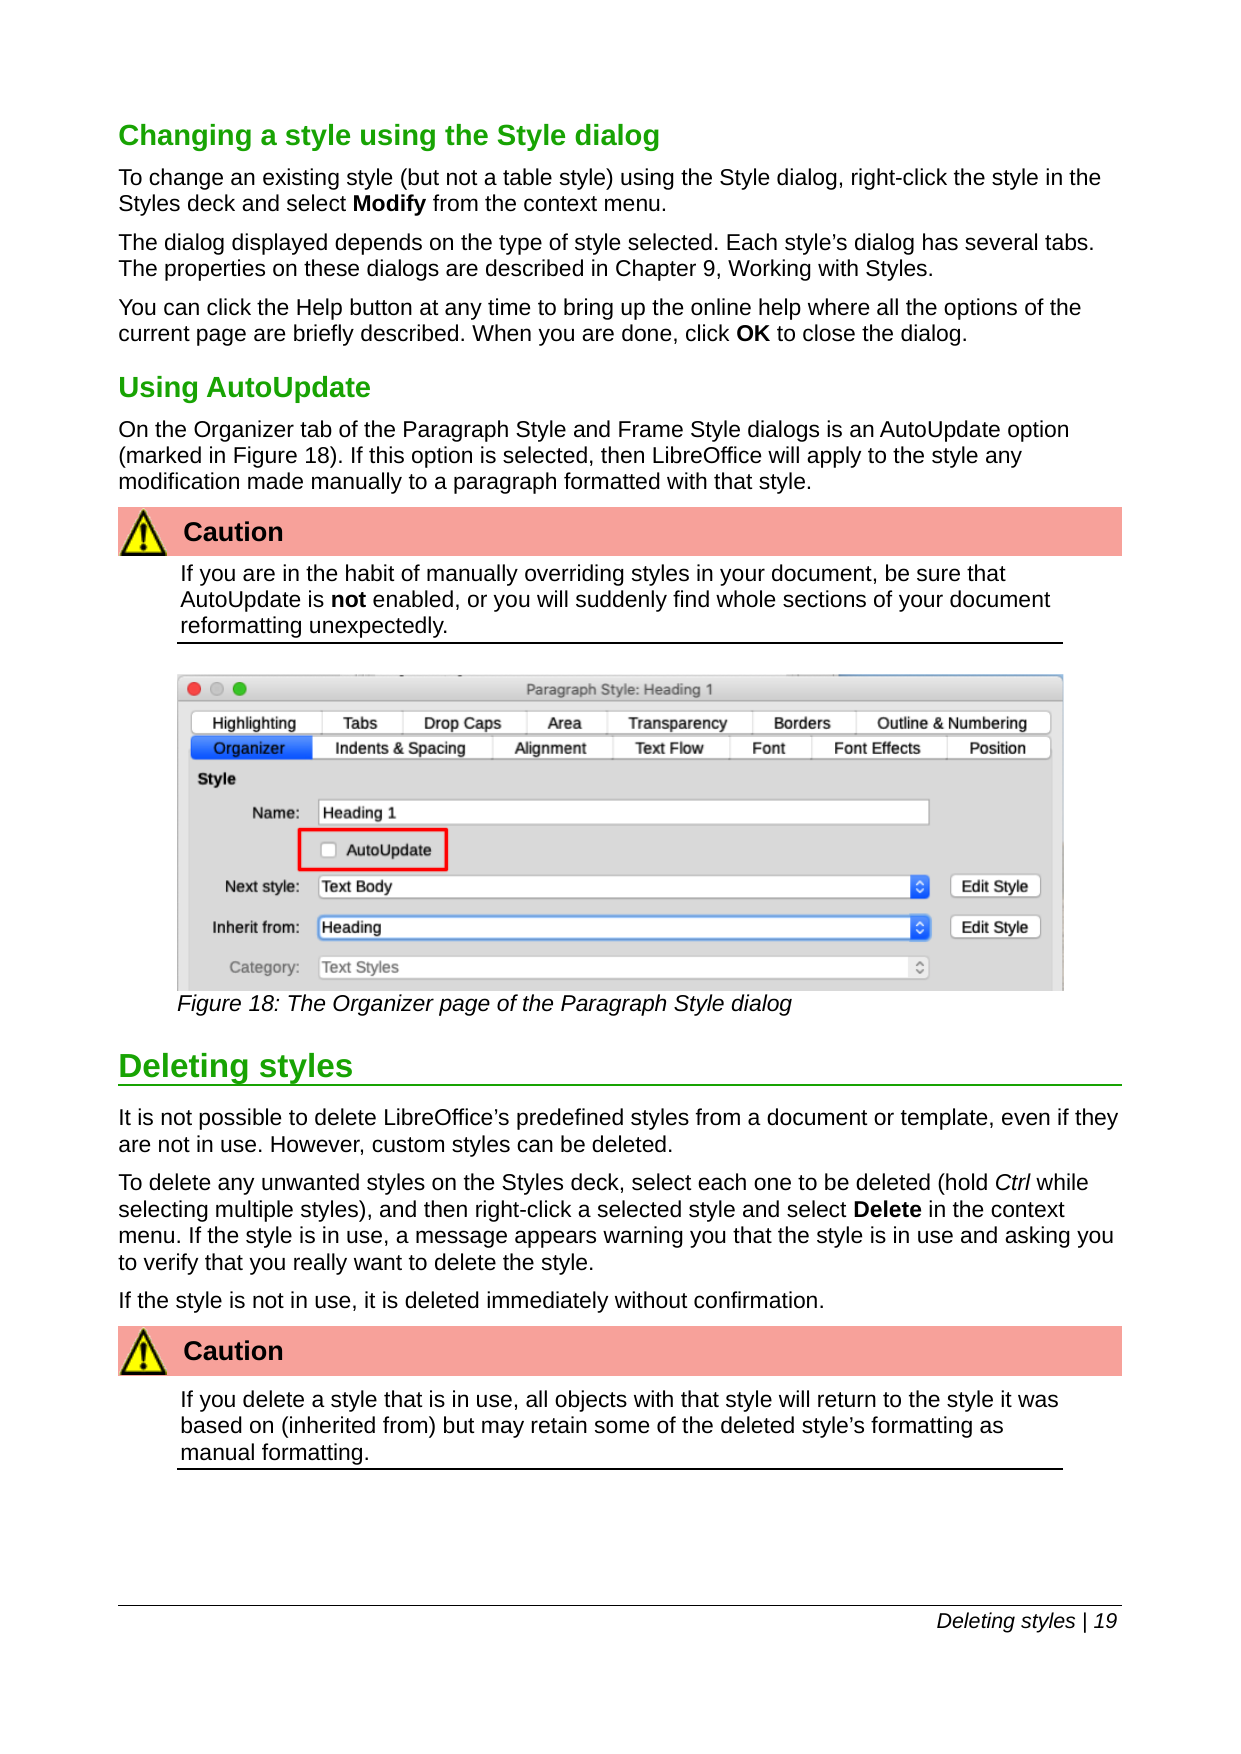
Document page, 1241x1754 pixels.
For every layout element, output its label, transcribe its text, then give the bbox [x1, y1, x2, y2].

picture [176, 673, 1064, 991]
text You can click the Help button at any time to bring up the online help where all the options of the current page are briefly described. When you are done, click OK to close the dialog. [118, 294, 1122, 347]
text It is not possible to delete LibreOffice’s predefined styles from a document or template, even if they are not in use. However, custom styles can be deleted. [118, 1104, 1122, 1157]
subtitle Deleting styles [118, 1046, 1122, 1084]
text The dialog displayed depends on the type of style selected. Each style’s dialog has several tabs. The properties on these dialogs are described in Chapter 9, Working with Styles. [118, 229, 1122, 281]
subtitle Caution [118, 1326, 1122, 1376]
text If you delete a style that is in use, all objects with that style will return to the style it was based on (inherited from) but may retain some of the deleted style’s formatting as manual formatting. [177, 1383, 1063, 1468]
subtitle Using AutoUpdate [118, 370, 1122, 404]
picture [119, 1327, 167, 1375]
text If you are in the habit of manually overriding styles in your document, be sure that AutoUpdate is not enabled, or you will suddenly find whole sections of your document reformatting unexpectedly. [177, 556, 1063, 642]
text To delete any unwanted styles on the Styles deck, select each one to be deleted (hold Ctrl while selecting multiple styles), and then right-click a selected style and select Delete in the context menu. If the style is in use, a message appears warning you that the style is in use and asking you to verify that you really want to delete the style. [118, 1169, 1122, 1275]
picture [119, 508, 167, 556]
subtitle Caution [118, 507, 1122, 556]
text Figure 18: The Organizer page of the Paragraph Style dialog [177, 991, 1063, 1016]
text If the style is not in use, it is deleted immediately without confirmation. [118, 1287, 1122, 1314]
subtitle Changing a style using the Style dialog [118, 118, 1122, 152]
text On the Organizer tab of the Paragraph Style and Frame Style dialogs is an AutoUpdate option (marked in Figure 18). If this option is selected, then LibreOffice will apply to the style any modification made manually to a paragraph formatted with that style. [118, 416, 1122, 494]
text To change an existing style (but not a table style) using the Style dialog, right-click the style in the Styles deck and select Modify from the context menu. [118, 163, 1122, 216]
